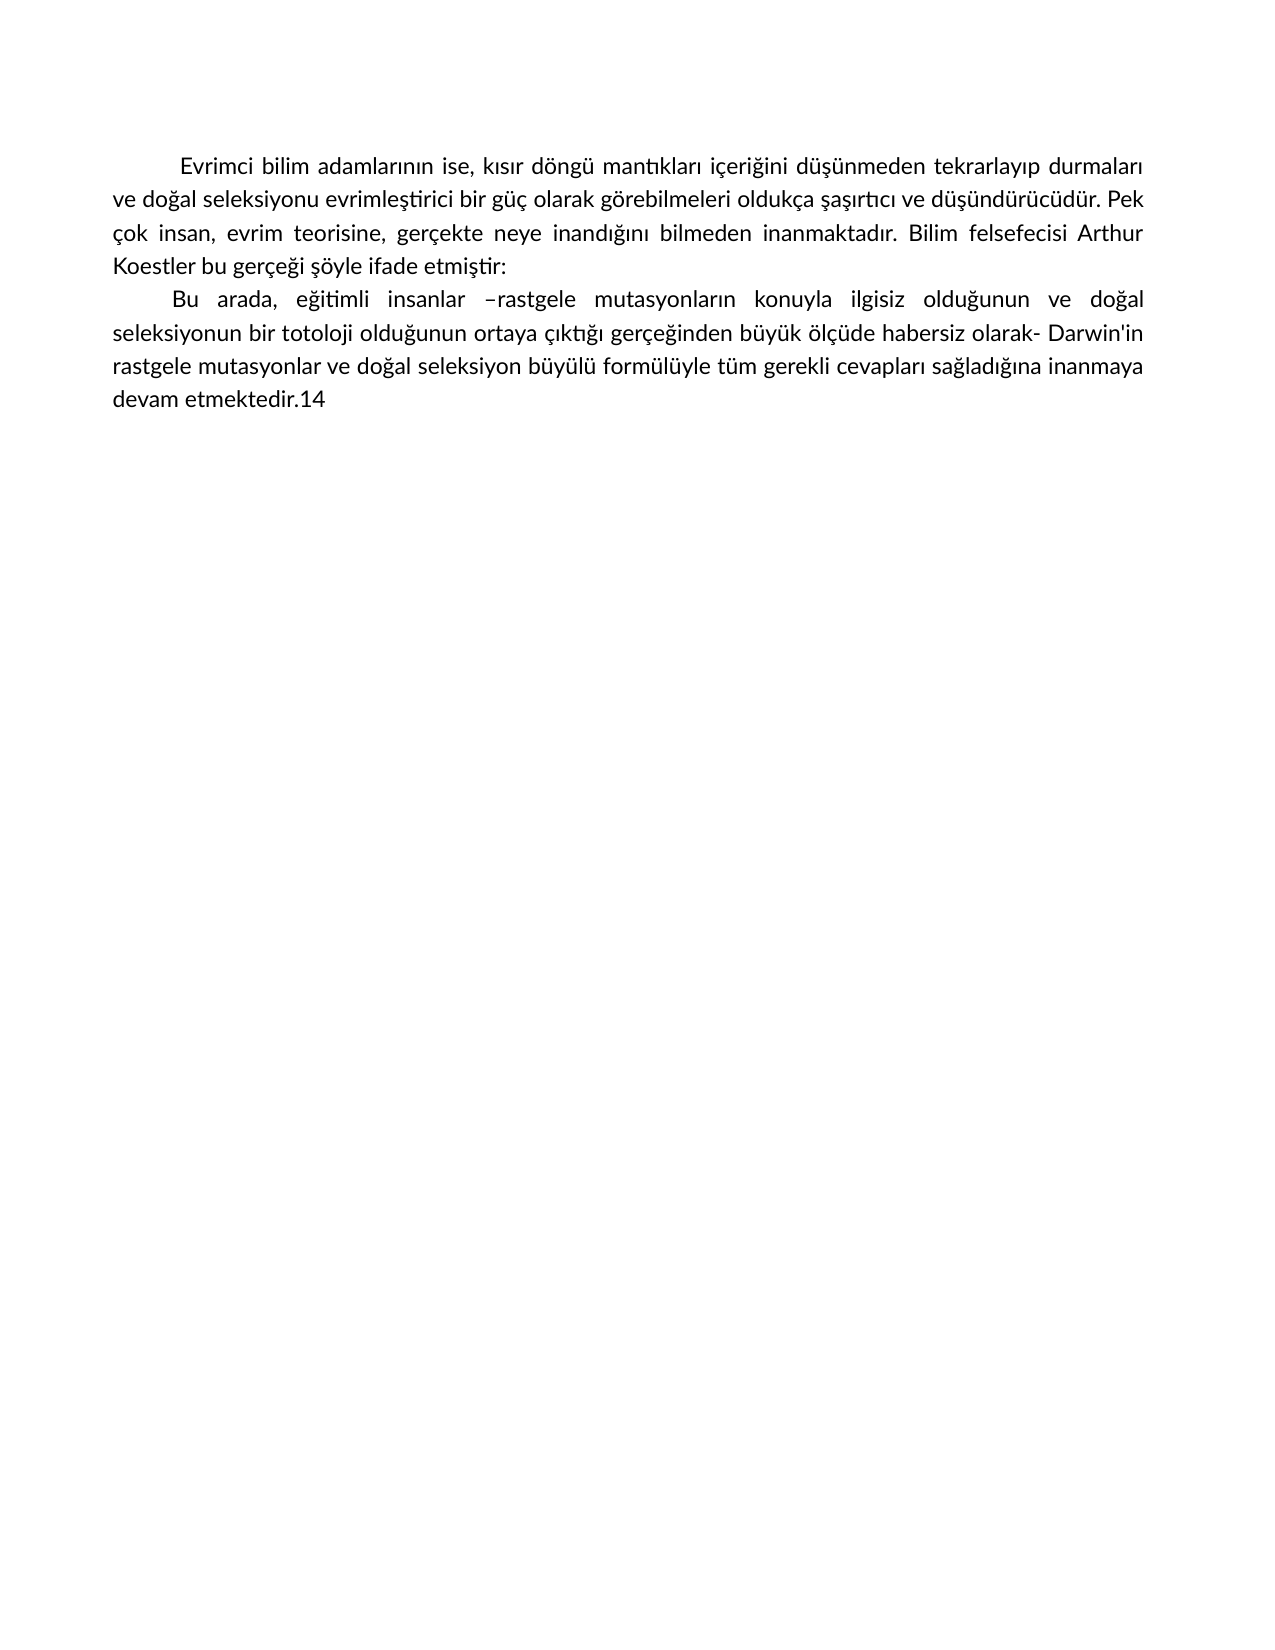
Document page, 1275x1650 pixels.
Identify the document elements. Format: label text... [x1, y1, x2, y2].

text Evrimci bilim adamlarının ise, kısır döngü mantıkları içeriğini düşünmeden tekrarlayıp durmaları ve doğal seleksiyonu evrimleştirici bir güç olarak görebilmeleri oldukça şaşırtıcı ve düşündürücüdür. Pek çok insan, evrim teorisine, gerçekte neye inandığını bilmeden inanmaktadır. Bilim felsefecisi Arthur Koestler bu gerçeği şöyle ifade etmiştir: [112, 148, 1145, 281]
text Bu arada, eğitimli insanlar –rastgele mutasyonların konuyla ilgisiz olduğunun ve doğal seleksiyonun bir totoloji olduğunun ortaya çıktığı gerçeğinden büyük ölçüde habersiz olarak- Darwin'in rastgele mutasyonlar ve doğal seleksiyon büyülü formülüyle tüm gerekli cevapları sağladığına inanmaya devam etmektedir.14 [112, 281, 1145, 414]
